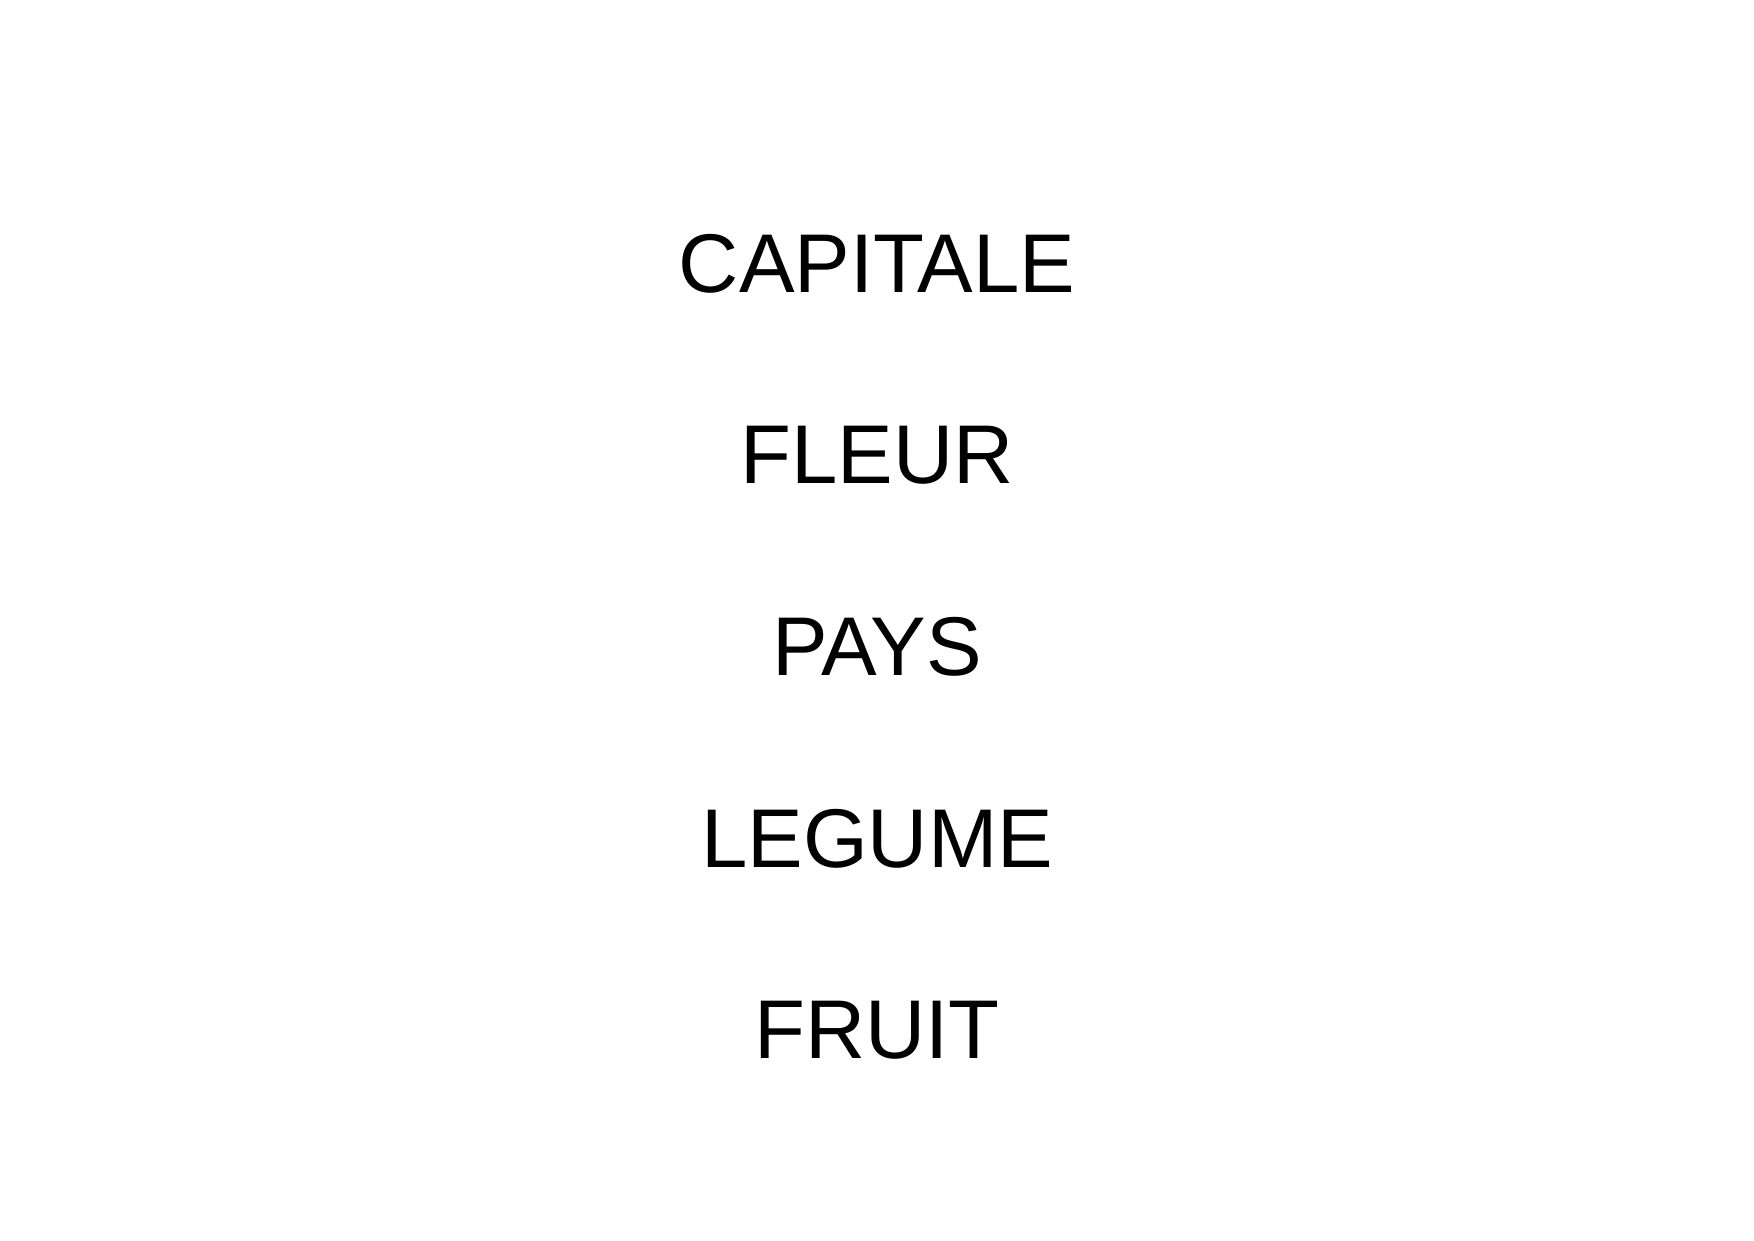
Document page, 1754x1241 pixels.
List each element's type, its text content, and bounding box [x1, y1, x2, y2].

text FLEUR [118, 406, 1636, 501]
text LEGUME [118, 789, 1636, 885]
text PAYS [118, 597, 1636, 693]
text CAPITALE [118, 214, 1636, 310]
text FRUIT [118, 981, 1636, 1076]
